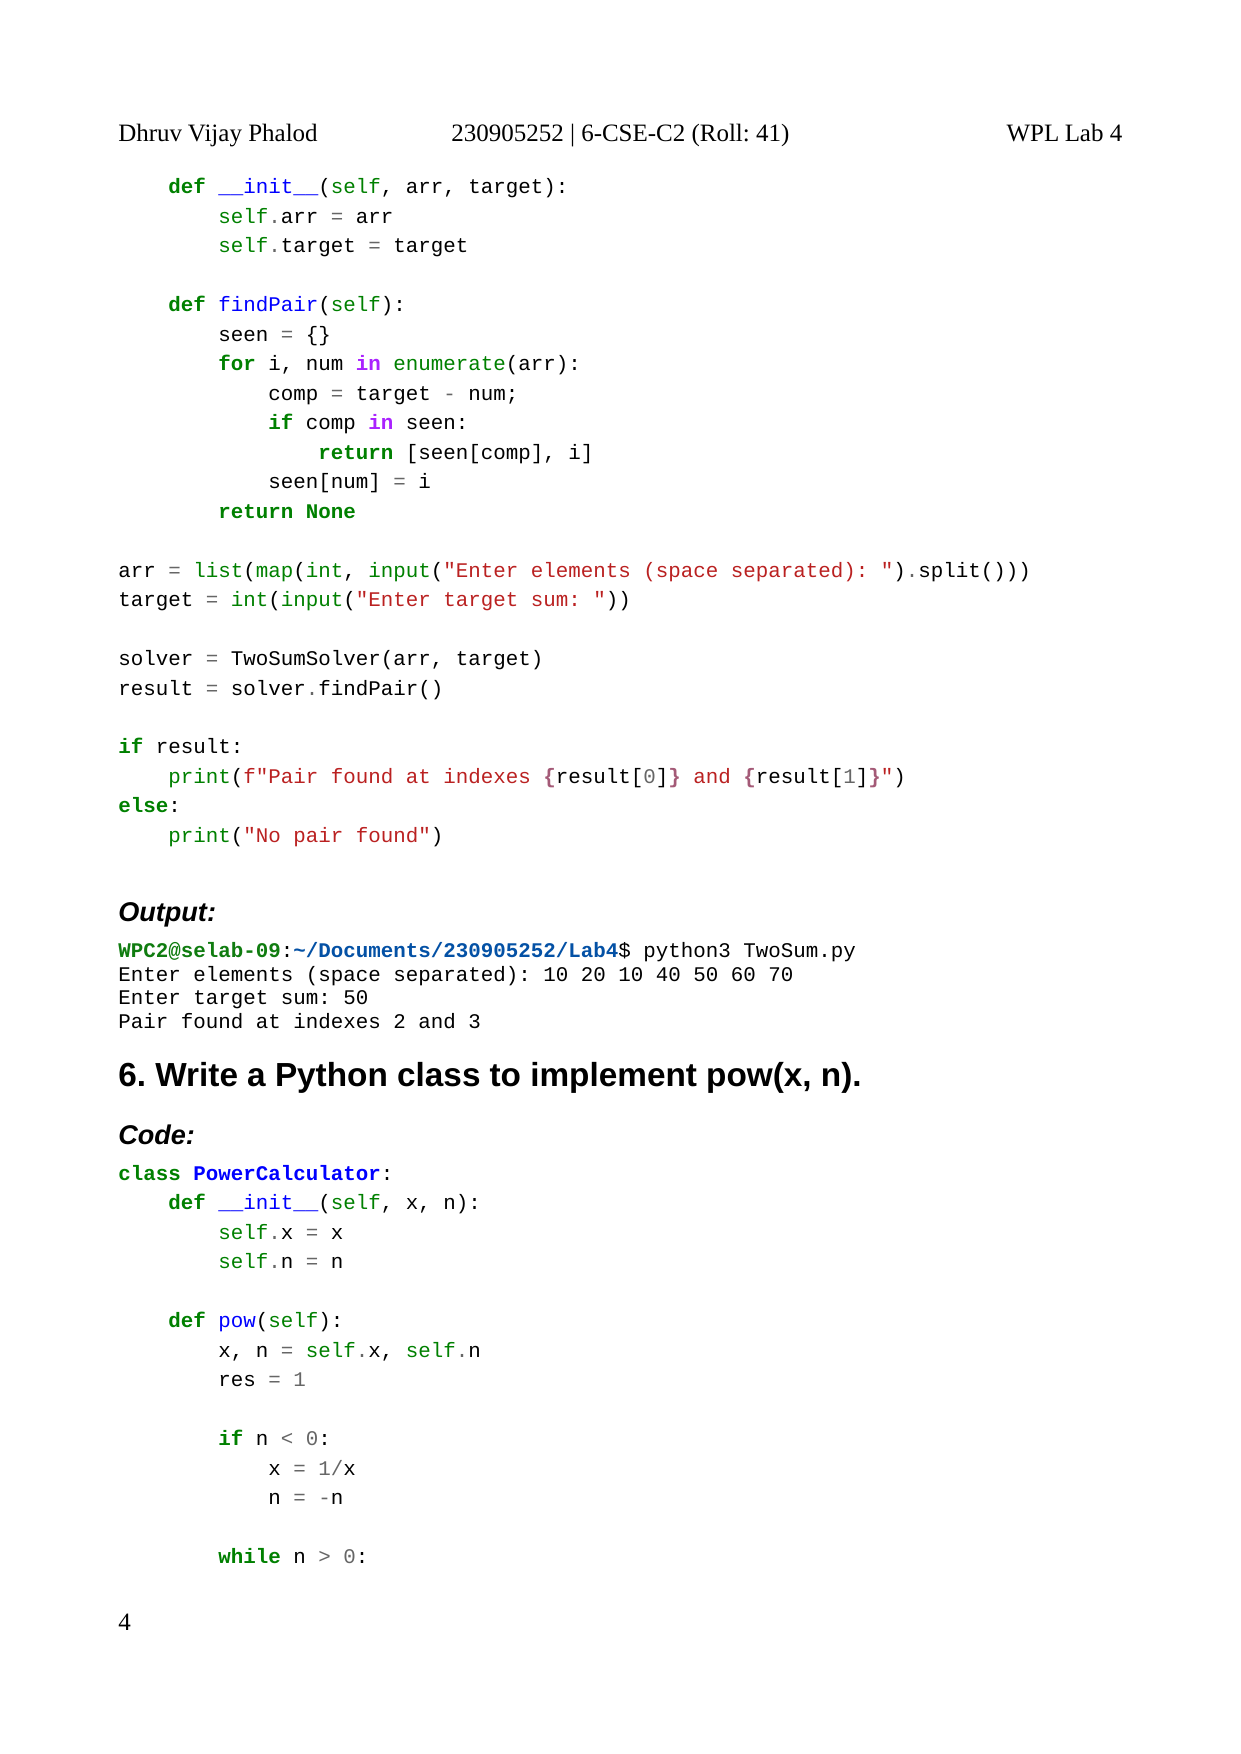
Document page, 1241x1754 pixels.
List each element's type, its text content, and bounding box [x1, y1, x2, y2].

text class PowerCalculator: [118, 1163, 1122, 1186]
text target = int(input("Enter target sum: ")) [118, 589, 1122, 613]
text Enter elements (space separated): 10 20 10 40 50 60 70 [118, 964, 1122, 987]
text self.arr = arr [118, 206, 1122, 229]
text self.target = target [118, 235, 1122, 259]
text if result: [118, 736, 1122, 760]
text if comp in seen: [118, 412, 1122, 436]
text Enter target sum: 50 [118, 987, 1122, 1011]
subtitle 6. Write a Python class to implement pow(x, n). [118, 1056, 1122, 1094]
text def __init__(self, arr, target): [118, 176, 1122, 200]
text print(f"Pair found at indexes {result[0]} and {result[1]}") [118, 766, 1122, 789]
text comp = target - num; [118, 383, 1122, 406]
text Pair found at indexes 2 and 3 [118, 1011, 1122, 1035]
text def pow(self): [118, 1310, 1122, 1334]
text x, n = self.x, self.n [118, 1339, 1122, 1363]
text print("No pair found") [118, 825, 1122, 848]
text return [seen[comp], i] [118, 442, 1122, 465]
text solver = TwoSumSolver(arr, target) [118, 648, 1122, 672]
text while n > 0: [118, 1546, 1122, 1569]
text arr = list(map(int, input("Enter elements (space separated): ").split())) [118, 559, 1122, 583]
text seen = {} [118, 324, 1122, 347]
text return None [118, 501, 1122, 524]
text def findPair(self): [118, 294, 1122, 318]
text n = -n [118, 1487, 1122, 1511]
subtitle Code: [118, 1119, 1122, 1150]
text result = solver.findPair() [118, 677, 1122, 701]
text def __init__(self, x, n): [118, 1192, 1122, 1216]
text WPC2@selab-09:~/Documents/230905252/Lab4$ python3 TwoSum.py [118, 940, 1122, 964]
text if n < 0: [118, 1428, 1122, 1452]
text self.n = n [118, 1251, 1122, 1275]
text for i, num in enumerate(arr): [118, 353, 1122, 377]
text else: [118, 795, 1122, 819]
text self.x = x [118, 1222, 1122, 1245]
text x = 1/x [118, 1457, 1122, 1481]
subtitle Output: [118, 896, 1122, 928]
text res = 1 [118, 1369, 1122, 1393]
text seen[num] = i [118, 471, 1122, 495]
